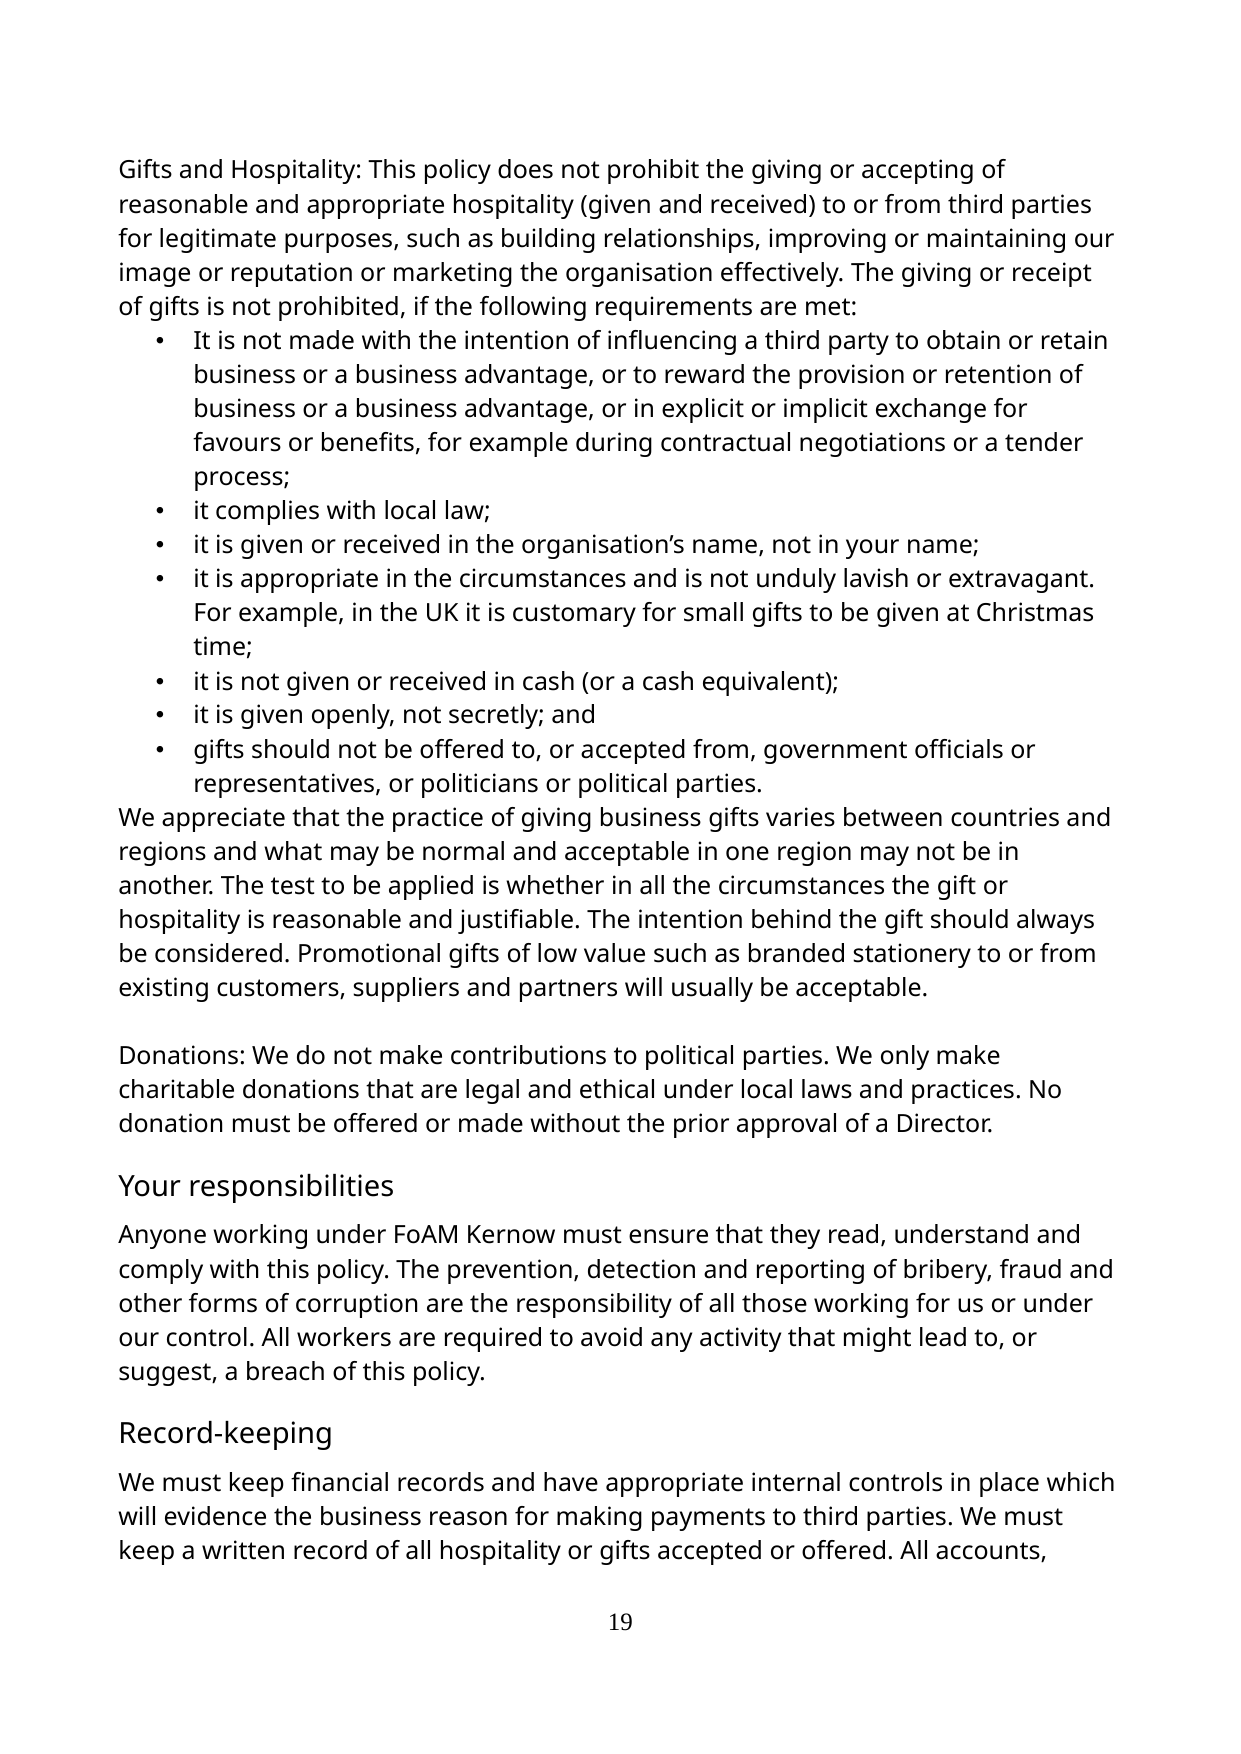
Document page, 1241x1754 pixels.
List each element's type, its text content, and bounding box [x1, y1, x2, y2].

list it is not given or received in cash (or a cash equivalent); [156, 663, 1122, 697]
list Donations: We do not make contributions to political parties. We only make charitable donations that are legal and ethical under local laws and practices. No donation must be offered or made without the prior approval of a Director. [118, 1038, 1122, 1140]
subtitle Record-keeping [118, 1412, 1122, 1452]
subtitle Your responsibilities [118, 1165, 1122, 1205]
list Anyone working under FoAM Kernow must ensure that they read, understand and comply with this policy. The prevention, detection and reporting of bribery, fraud and other forms of corruption are the responsibility of all those working for us or under our control. All workers are required to avoid any activity that might lead to, or suggest, a breach of this policy. [118, 1217, 1122, 1387]
list it is appropriate in the circumstances and is not unduly lavish or extravagant. For example, in the UK it is customary for small gifts to be given at Christmas time; [156, 561, 1122, 663]
list Gifts and Hospitality: This policy does not prohibit the giving or accepting of reasonable and appropriate hospitality (given and received) to or from third parties for legitimate purposes, such as building relationships, improving or maintaining our image or reputation or marketing the organisation effectively. The giving or receipt of gifts is not prohibited, if the following requirements are met: [118, 152, 1122, 322]
list it is given openly, not secretly; and [156, 697, 1122, 731]
list it is given or received in the organisation’s name, not in your name; [156, 527, 1122, 561]
list We must keep financial records and have appropriate internal controls in place which will evidence the business reason for making payments to third parties. We must keep a written record of all hospitality or gifts accepted or offered. All accounts, [118, 1465, 1122, 1567]
list We appreciate that the practice of giving business gifts varies between countries and regions and what may be normal and acceptable in one region may not be in another. The test to be applied is whether in all the circumstances the gift or hospitality is reasonable and justifiable. The intention behind the gift should always be considered. Promotional gifts of low value such as branded stationery to or from existing customers, suppliers and partners will usually be acceptable. [118, 799, 1122, 1004]
list gifts should not be offered to, or accepted from, government officials or representatives, or politicians or political parties. [156, 731, 1122, 799]
list It is not made with the intention of influencing a third party to obtain or retain business or a business advantage, or to reward the provision or retention of business or a business advantage, or in explicit or implicit exchange for favours or benefits, for example during contractual negotiations or a tender process; [156, 322, 1122, 493]
list it complies with local law; [156, 493, 1122, 527]
